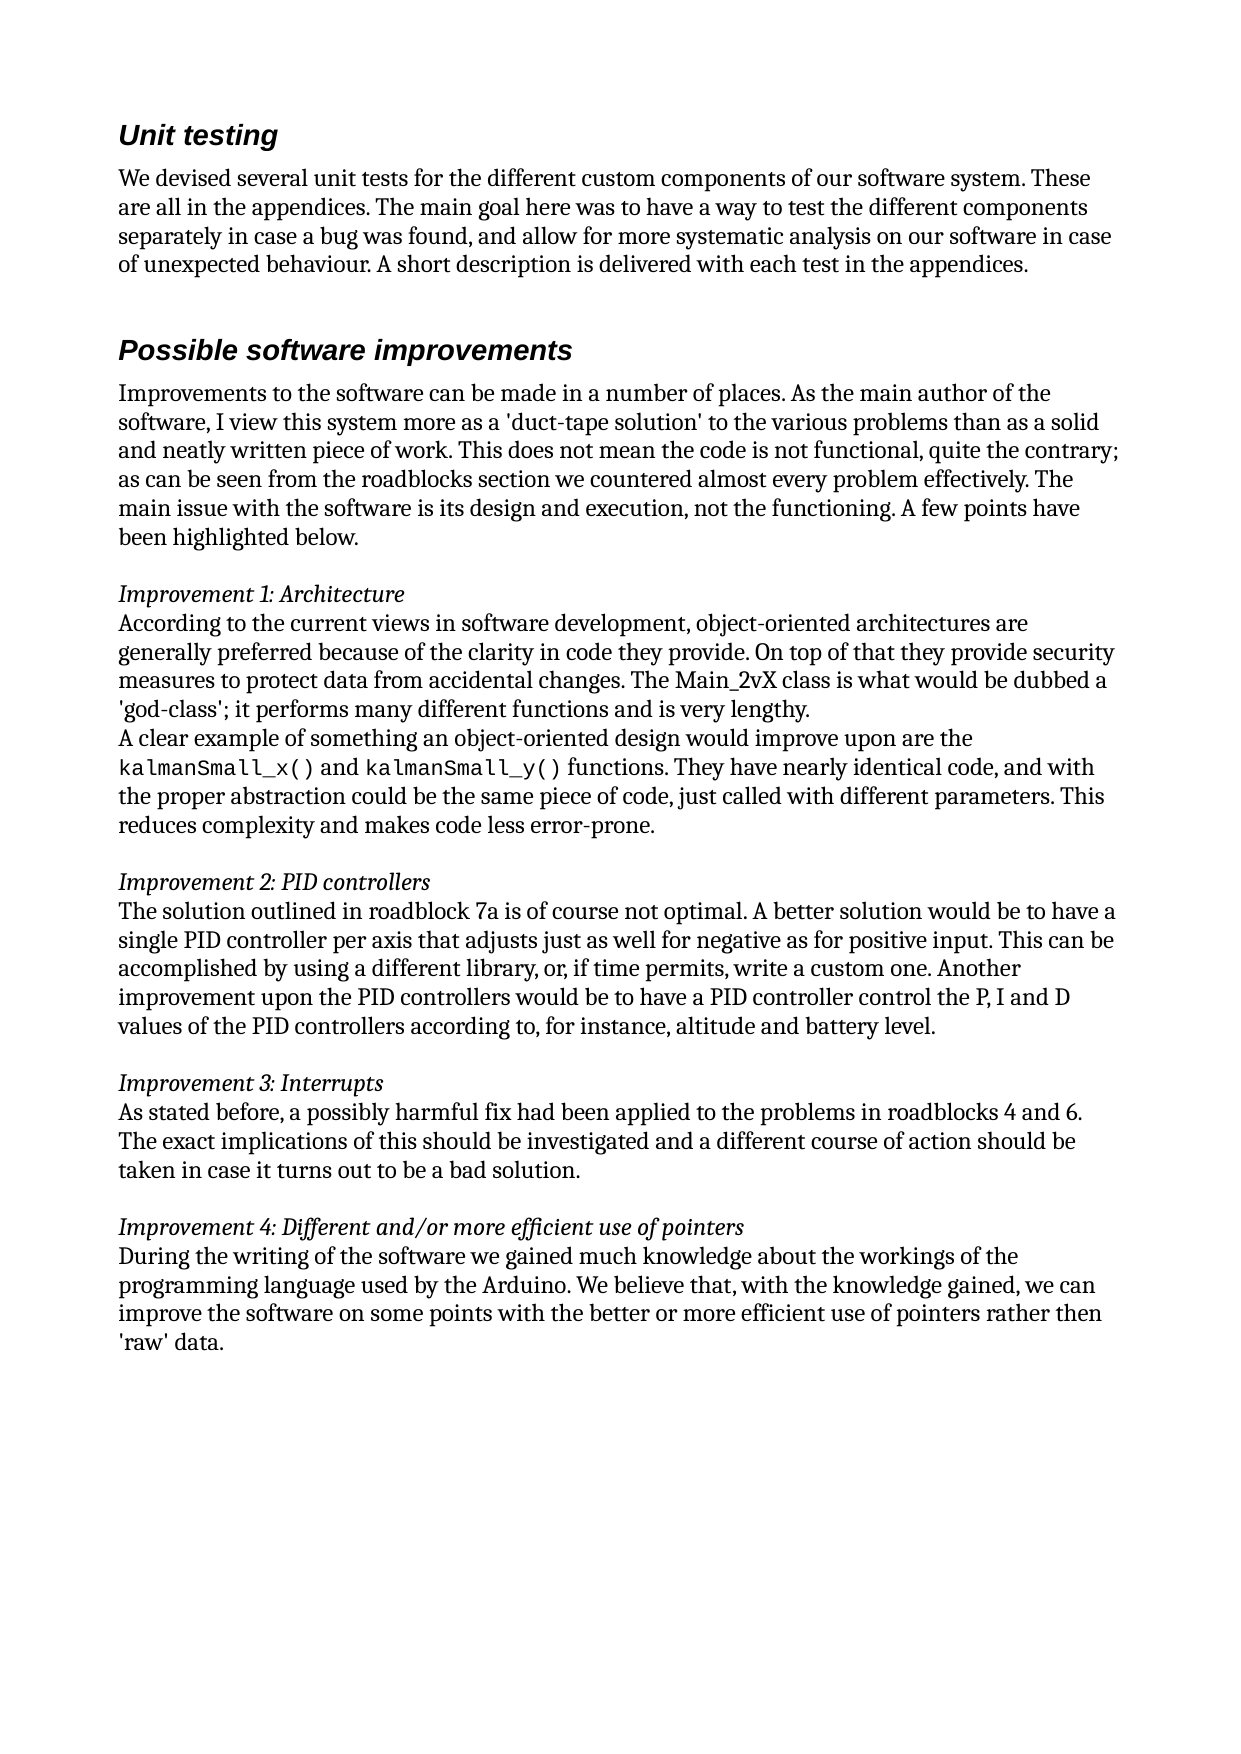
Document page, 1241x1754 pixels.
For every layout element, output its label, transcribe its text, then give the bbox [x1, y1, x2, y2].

text Improvement 4: Different and/or more efficient use of pointers [118, 1213, 1122, 1242]
text According to the current views in software development, object-oriented architectures are generally preferred because of the clarity in code they provide. On top of that they provide security measures to protect data from accidental changes. The Main_2vX class is what would be dubbed a 'god-class'; it performs many different functions and is very lengthy. [118, 609, 1122, 724]
subtitle Unit testing [118, 118, 1122, 152]
text The solution outlined in roadblock 7a is of course not optimal. A better solution would be to have a single PID controller per axis that adjusts just as well for negative as for positive input. This can be accomplished by using a different library, or, if time permits, write a custom one. Another improvement upon the PID controllers would be to have a PID controller control the P, I and D values of the PID controllers according to, for instance, altitude and battery level. [118, 897, 1122, 1041]
text Improvement 1: Architecture [118, 580, 1122, 609]
text A clear example of something an object-oriented design would improve upon are the kalmanSmall_x() and kalmanSmall_y() functions. They have nearly identical code, and with the proper abstraction could be the same piece of code, just called with different parameters. This reduces complexity and makes code less error-prone. [118, 724, 1122, 839]
text As stated before, a possibly harmful fix had been applied to the problems in roadblocks 4 and 6. The exact implications of this should be investigated and a different course of action should be taken in case it turns out to be a bad solution. [118, 1098, 1122, 1184]
text Improvement 2: PID controllers [118, 868, 1122, 897]
text Improvements to the software can be made in a number of places. As the main author of the software, I view this system more as a 'duct-tape solution' to the various problems than as a solid and neatly written piece of work. This does not mean the code is not functional, quite the contrary; as can be seen from the roadblocks section we countered almost every problem effectively. The main issue with the software is its design and execution, not the functioning. A few points have been highlighted below. [118, 379, 1122, 551]
text During the writing of the software we gained much knowledge about the workings of the programming language used by the Arduino. We believe that, with the knowledge gained, we can improve the software on some points with the better or more efficient use of pointers rather then 'raw' data. [118, 1242, 1122, 1357]
text Improvement 3: Interrupts [118, 1069, 1122, 1098]
subtitle Possible software improvements [118, 333, 1122, 366]
text We devised several unit tests for the different custom components of our software system. These are all in the appendices. The main goal here was to have a way to test the different components separately in case a bug was found, and allow for more systematic analysis on our software in case of unexpected behaviour. A short description is delivered with each test in the appendices. [118, 164, 1122, 279]
